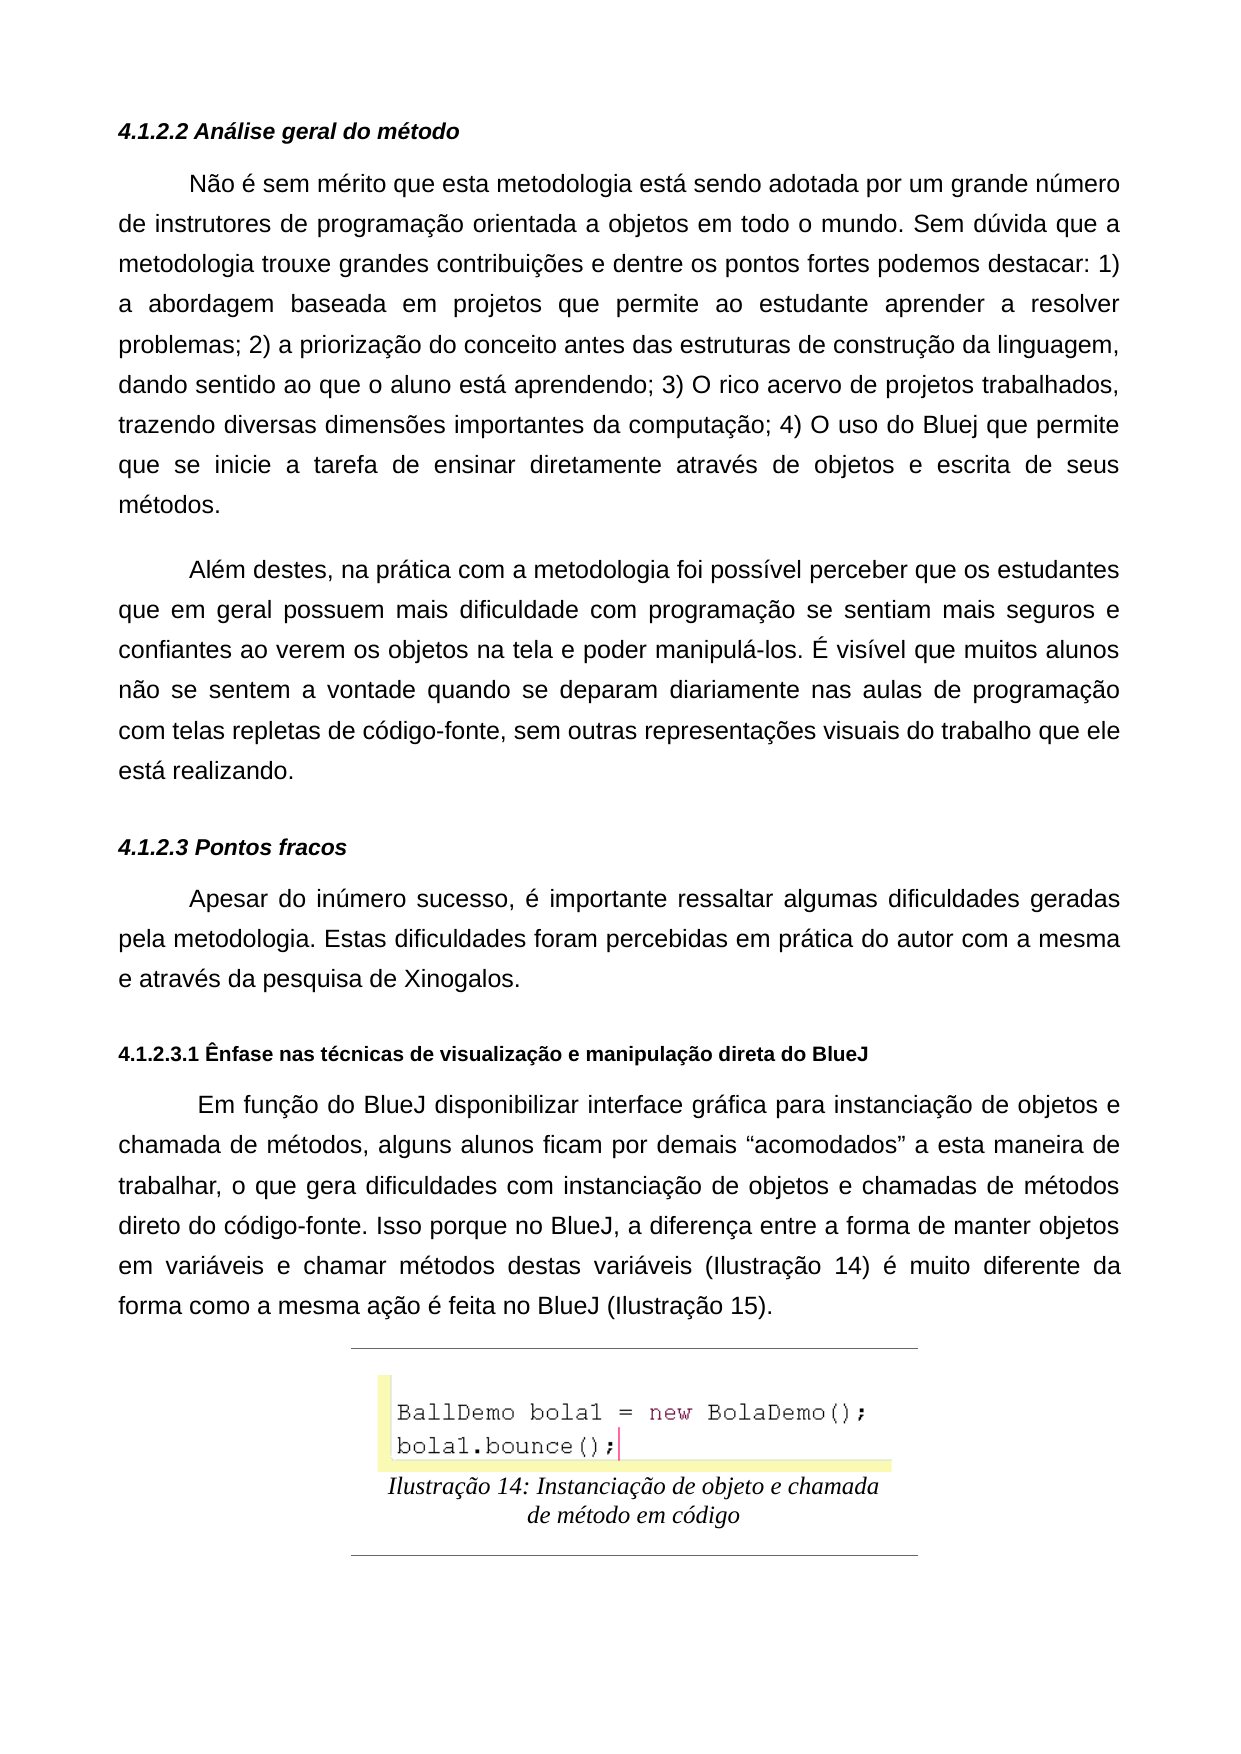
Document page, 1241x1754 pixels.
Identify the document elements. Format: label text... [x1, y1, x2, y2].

picture [377, 1375, 892, 1472]
subtitle 4.1.2.3.1 Ênfase nas técnicas de visualização e manipulação direta do BlueJ [118, 1042, 1122, 1066]
text Além destes, na prática com a metodologia foi possível perceber que os estudantes que em geral possuem mais dificuldade com programação se sentiam mais seguros e confiantes ao verem os objetos na tela e poder manipulá-los. É visível que muitos alunos não se sentem a vontade quando se deparam diariamente nas aulas de programação com telas repletas de código-fonte, sem outras representações visuais do trabalho que ele está realizando. [118, 555, 1122, 784]
text [351, 1349, 918, 1555]
text Apesar do inúmero sucesso, é importante ressaltar algumas dificuldades geradas pela metodologia. Estas dificuldades foram percebidas em prática do autor com a mesma e através da pesquisa de Xinogalos. [118, 884, 1122, 993]
subtitle 4.1.2.3 Pontos fracos [118, 833, 1122, 860]
text Não é sem mérito que esta metodologia está sendo adotada por um grande número de instrutores de programação orientada a objetos em todo o mundo. Sem dúvida que a metodologia trouxe grandes contribuições e dentre os pontos fortes podemos destacar: 1) a abordagem baseada em projetos que permite ao estudante aprender a resolver problemas; 2) a priorização do conceito antes das estruturas de construção da linguagem, dando sentido ao que o aluno está aprendendo; 3) O rico acervo de projetos trabalhados, trazendo diversas dimensões importantes da computação; 4) O uso do Bluej que permite que se inicie a tarefa de ensinar diretamente através de objetos e escrita de seus métodos. [118, 169, 1122, 519]
subtitle 4.1.2.2 Análise geral do método [118, 118, 1122, 144]
text Em função do BlueJ disponibilizar interface gráfica para instanciação de objetos e chamada de métodos, alguns alunos ficam por demais “acomodados” a esta maneira de trabalhar, o que gera dificuldades com instanciação de objetos e chamadas de métodos direto do código-fonte. Isso porque no BlueJ, a diferença entre a forma de manter objetos em variáveis e chamar métodos destas variáveis (Ilustração 14) é muito diferente da forma como a mesma ação é feita no BlueJ (Ilustração 15). [118, 1090, 1122, 1320]
text Ilustração 14: Instanciação de objeto e chamada de método em código [378, 1472, 892, 1529]
